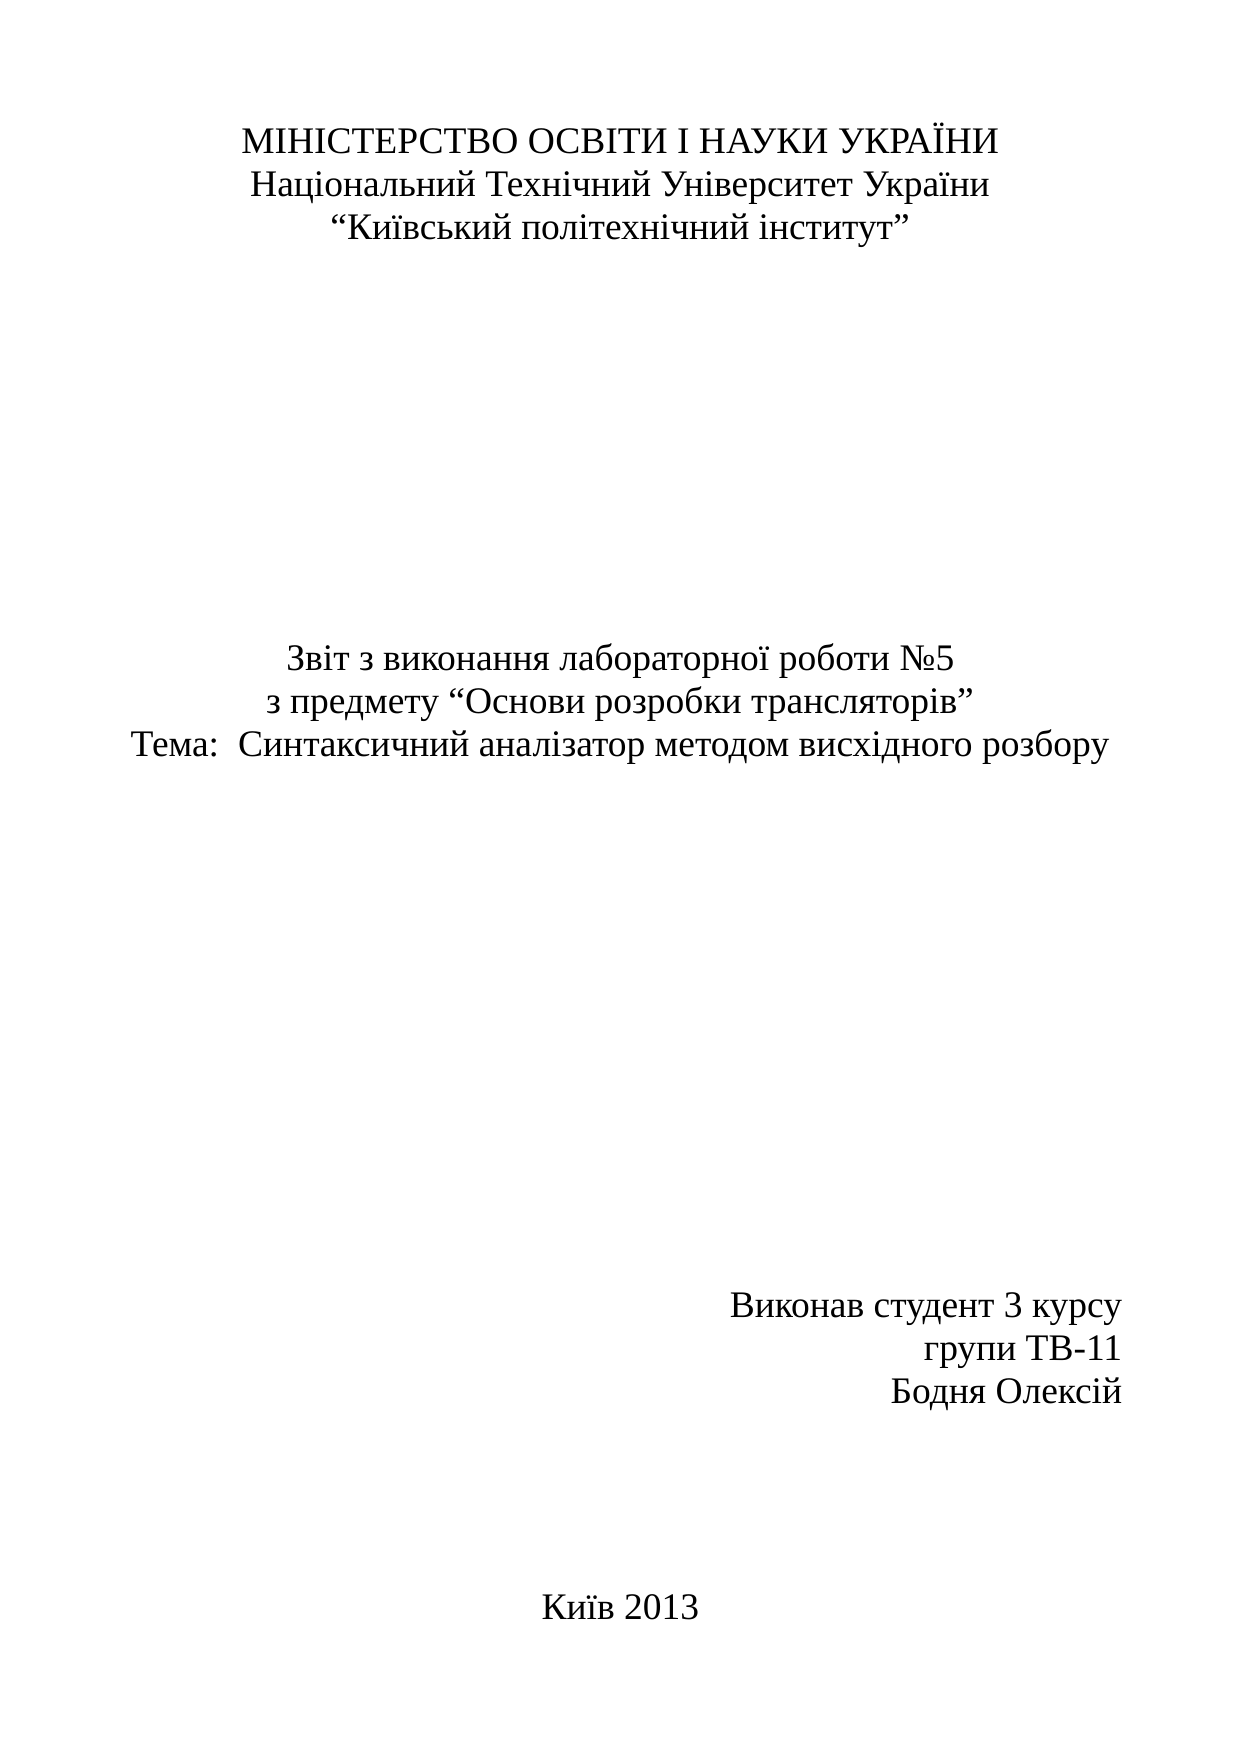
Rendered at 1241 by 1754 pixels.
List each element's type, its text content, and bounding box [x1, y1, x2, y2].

text Бодня Олексій [118, 1369, 1122, 1412]
text групи ТВ-11 [118, 1326, 1122, 1369]
text Тема: Синтаксичний аналізатор методом висхідного розбору [118, 722, 1122, 765]
text “Київський політехнічний інститут” [118, 204, 1122, 247]
text МІНІСТЕРСТВО ОСВІТИ І НАУКИ УКРАЇНИ [118, 118, 1122, 161]
text Виконав студент 3 курсу [118, 1282, 1122, 1326]
text Національний Технічний Університет України [118, 161, 1122, 204]
text з предмету “Основи розробки трансляторів” [118, 679, 1122, 722]
text Київ 2013 [118, 1584, 1122, 1627]
text Звіт з виконання лабораторної роботи №5 [118, 636, 1122, 679]
